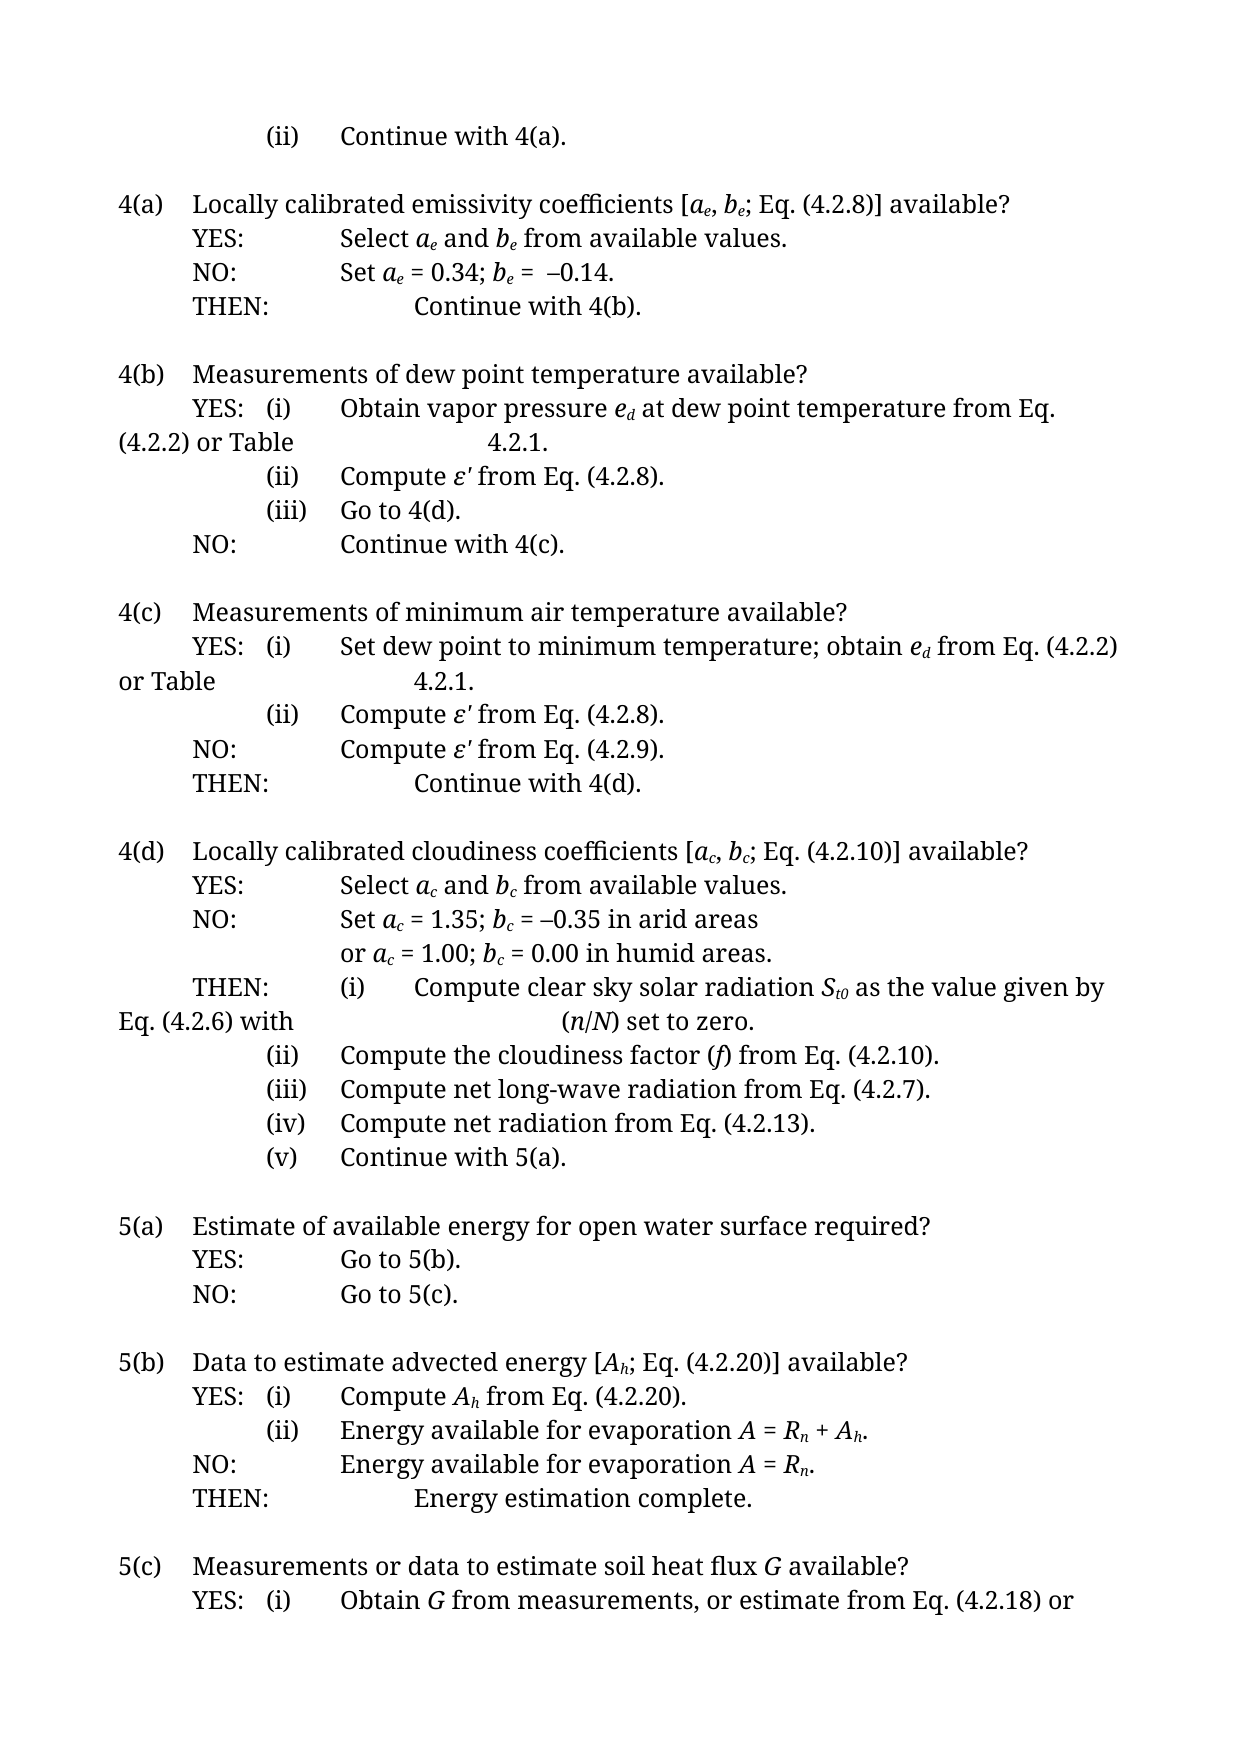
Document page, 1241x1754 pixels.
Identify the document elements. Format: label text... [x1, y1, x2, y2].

text THEN: Energy estimation complete. [118, 1481, 1122, 1515]
text 4(a) Locally calibrated emissivity coefficients [ae, be; Eq. (4.2.8)] available? [118, 186, 1122, 220]
text 5(a) Estimate of available energy for open water surface required? [118, 1208, 1122, 1242]
text YES: (i) Set dew point to minimum temperature; obtain ed from Eq. (4.2.2) or Table 4.2.1. [118, 629, 1122, 697]
text (iv) Compute net radiation from Eq. (4.2.13). [118, 1106, 1122, 1140]
text NO: Go to 5(c). [118, 1276, 1122, 1310]
text NO: Set ac = 1.35; bc = –0.35 in arid areas [118, 902, 1122, 936]
text YES: (i) Obtain G from measurements, or estimate from Eq. (4.2.18) or [118, 1583, 1122, 1617]
text (ii) Compute the cloudiness factor (f) from Eq. (4.2.10). [118, 1038, 1122, 1072]
text (iii) Go to 4(d). [118, 493, 1122, 527]
text NO: Compute ε' from Eq. (4.2.9). [118, 731, 1122, 765]
text THEN: Continue with 4(b). [118, 288, 1122, 322]
text YES: (i) Obtain vapor pressure ed at dew point temperature from Eq. (4.2.2) or Table 4.2.1. [118, 391, 1122, 459]
text (ii) Continue with 4(a). [118, 118, 1122, 152]
text NO: Continue with 4(c). [118, 527, 1122, 561]
text 5(c) Measurements or data to estimate soil heat flux G available? [118, 1549, 1122, 1583]
text THEN: Continue with 4(d). [118, 765, 1122, 799]
text YES: Select ae and be from available values. [118, 220, 1122, 254]
text or ac = 1.00; bc = 0.00 in humid areas. [118, 936, 1122, 970]
text NO: Set ae = 0.34; be = –0.14. [118, 254, 1122, 288]
text (v) Continue with 5(a). [118, 1140, 1122, 1174]
text 4(d) Locally calibrated cloudiness coefficients [ac, bc; Eq. (4.2.10)] available? [118, 833, 1122, 867]
text YES: Select ac and bc from available values. [118, 867, 1122, 902]
text YES: (i) Compute Ah from Eq. (4.2.20). [118, 1378, 1122, 1412]
text (iii) Compute net long-wave radiation from Eq. (4.2.7). [118, 1072, 1122, 1106]
text YES: Go to 5(b). [118, 1242, 1122, 1276]
text 5(b) Data to estimate advected energy [Ah; Eq. (4.2.20)] available? [118, 1344, 1122, 1378]
text (ii) Energy available for evaporation A = Rn + Ah. [118, 1412, 1122, 1447]
text (ii) Compute ε' from Eq. (4.2.8). [118, 697, 1122, 731]
text THEN: (i) Compute clear sky solar radiation St0 as the value given by Eq. (4.2.6) with (n/N) set to zero. [118, 970, 1122, 1038]
text NO: Energy available for evaporation A = Rn. [118, 1447, 1122, 1481]
text (ii) Compute ε' from Eq. (4.2.8). [118, 459, 1122, 493]
text 4(c) Measurements of minimum air temperature available? [118, 595, 1122, 629]
text 4(b) Measurements of dew point temperature available? [118, 357, 1122, 391]
